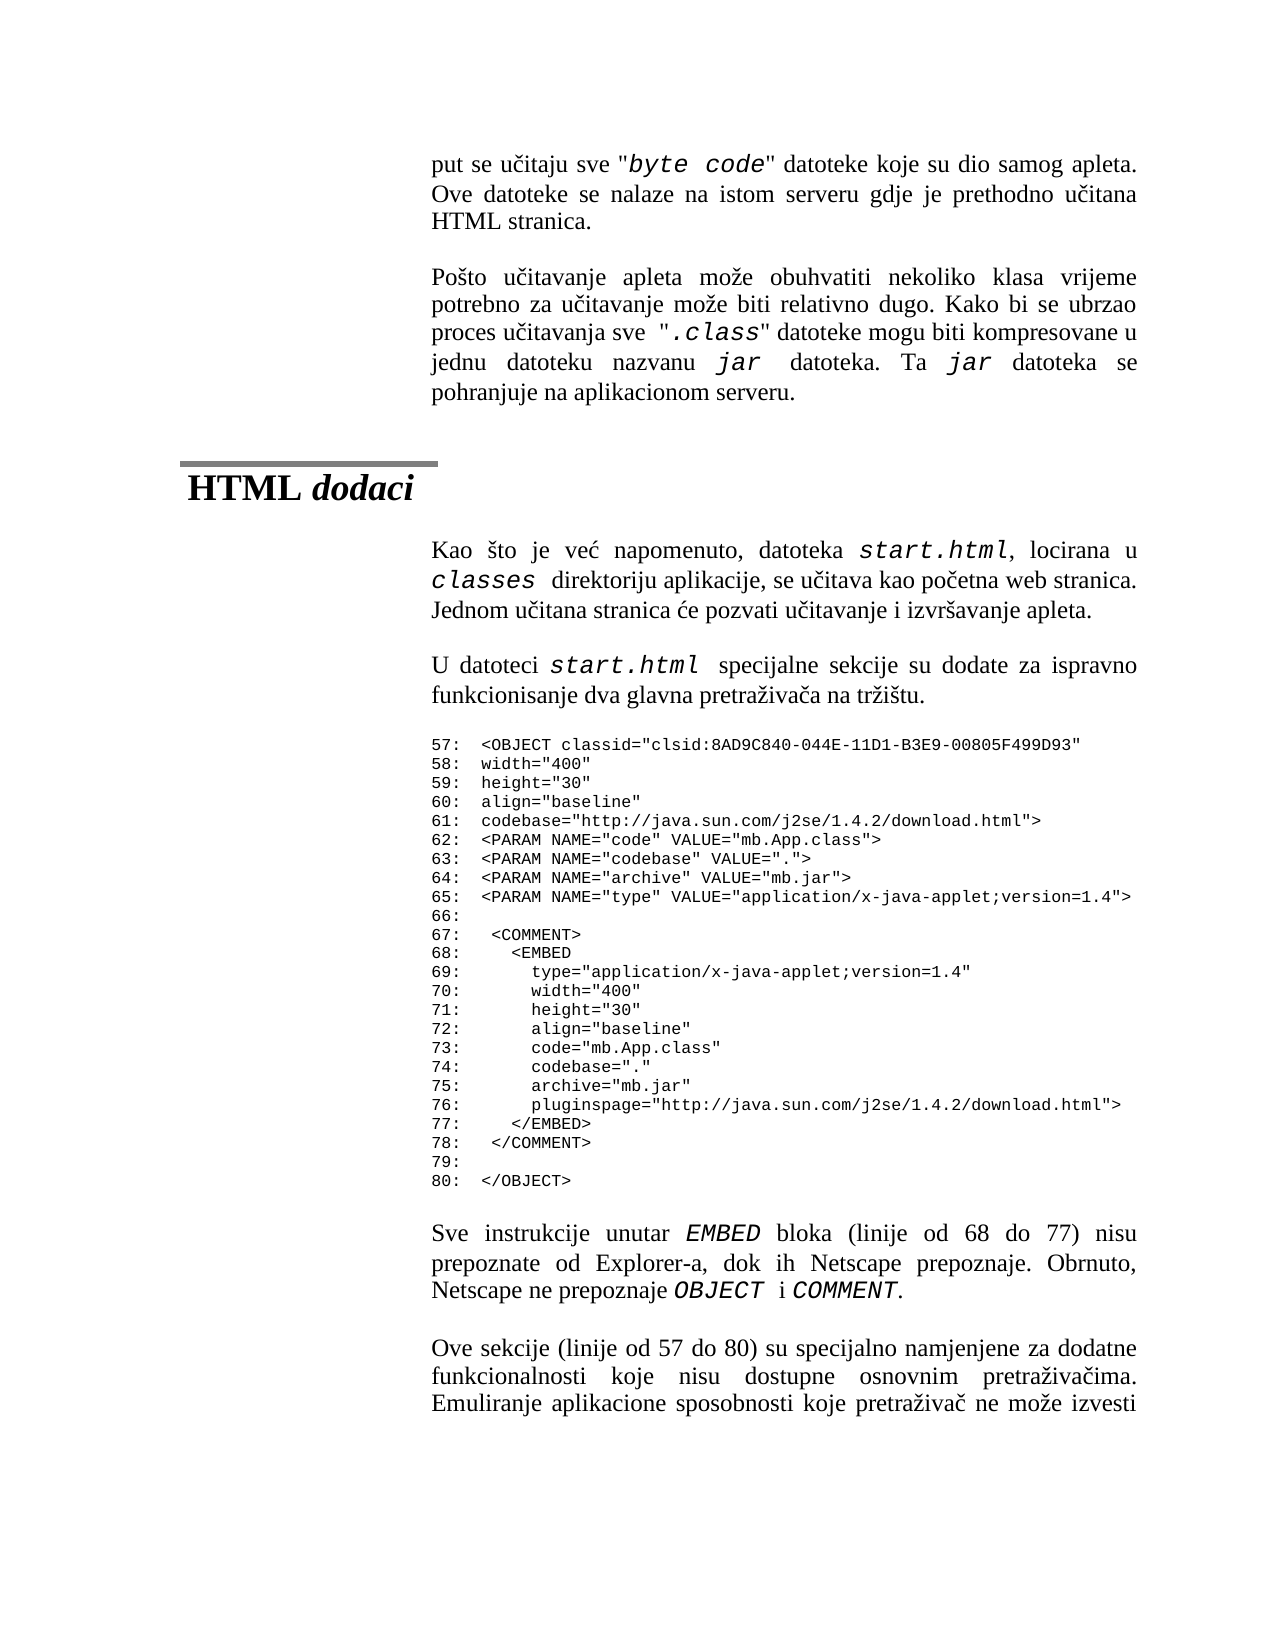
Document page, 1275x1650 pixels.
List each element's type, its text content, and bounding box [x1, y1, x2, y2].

table_header [180, 736, 424, 1191]
table_header 57: <OBJECT classid="clsid:8AD9C840-044E-11D1-B3E9-00805F499D93" 58: width="400" 59: height="30" 60: align="baseline" 61: codebase="http://java.sun.com/j2se/1.4.2/download.html"> 62: <PARAM NAME="code" VALUE="mb.App.class"> 63: <PARAM NAME="codebase" VALUE="."> 64: <PARAM NAME="archive" VALUE="mb.jar"> 65: <PARAM NAME="type" VALUE="application/x-java-applet;version=1.4"> 66: 67: <COMMENT> 68: <EMBED 69: type="application/x-java-applet;version=1.4" 70: width="400" 71: height="30" 72: align="baseline" 73: code="mb.App.class" 74: codebase="." 75: archive="mb.jar" 76: pluginspage="http://java.sun.com/j2se/1.4.2/download.html"> 77: </EMBED> 78: </COMMENT> 79: 80: </OBJECT> [424, 736, 1145, 1191]
table_header Kao što je već napomenuto, datoteka start.html, locirana u classes direktoriju aplikacije, se učitava kao početna web stranica. Jednom učitana stranica će pozvati učitavanje i izvršavanje apleta. [424, 536, 1145, 623]
subtitle HTML dodaci [187, 467, 1087, 508]
table_header [180, 263, 424, 406]
table_header [180, 651, 424, 709]
table_header [180, 536, 424, 623]
table_header Ove sekcije (linije od 57 do 80) su specijalno namjenjene za dodatne funkcionalnosti koje nisu dostupne osnovnim pretraživačima. Emuliranje aplikacione sposobnosti koje pretraživač ne može izvesti [424, 1334, 1145, 1417]
table_header [180, 150, 424, 235]
table_header [180, 1334, 424, 1417]
table_header U datoteci start.html specijalne sekcije su dodate za ispravno funkcionisanje dva glavna pretraživača na tržištu. [424, 651, 1145, 709]
table_header [180, 1219, 424, 1306]
table_header [180, 461, 438, 467]
table_header Pošto učitavanje apleta može obuhvatiti nekoliko klasa vrijeme potrebno za učitavanje može biti relativno dugo. Kako bi se ubrzao proces učitavanja sve ".class" datoteke mogu biti kompresovane u jednu datoteku nazvanu jar datoteka. Ta jar datoteka se pohranjuje na aplikacionom serveru. [424, 263, 1145, 406]
table_header Sve instrukcije unutar EMBED bloka (linije od 68 do 77) nisu prepoznate od Explorer-a, dok ih Netscape prepoznaje. Obrnuto, Netscape ne prepoznaje OBJECT i COMMENT. [424, 1219, 1145, 1306]
table_header put se učitaju sve "byte code" datoteke koje su dio samog apleta. Ove datoteke se nalaze na istom serveru gdje je prethodno učitana HTML stranica. [424, 150, 1145, 235]
